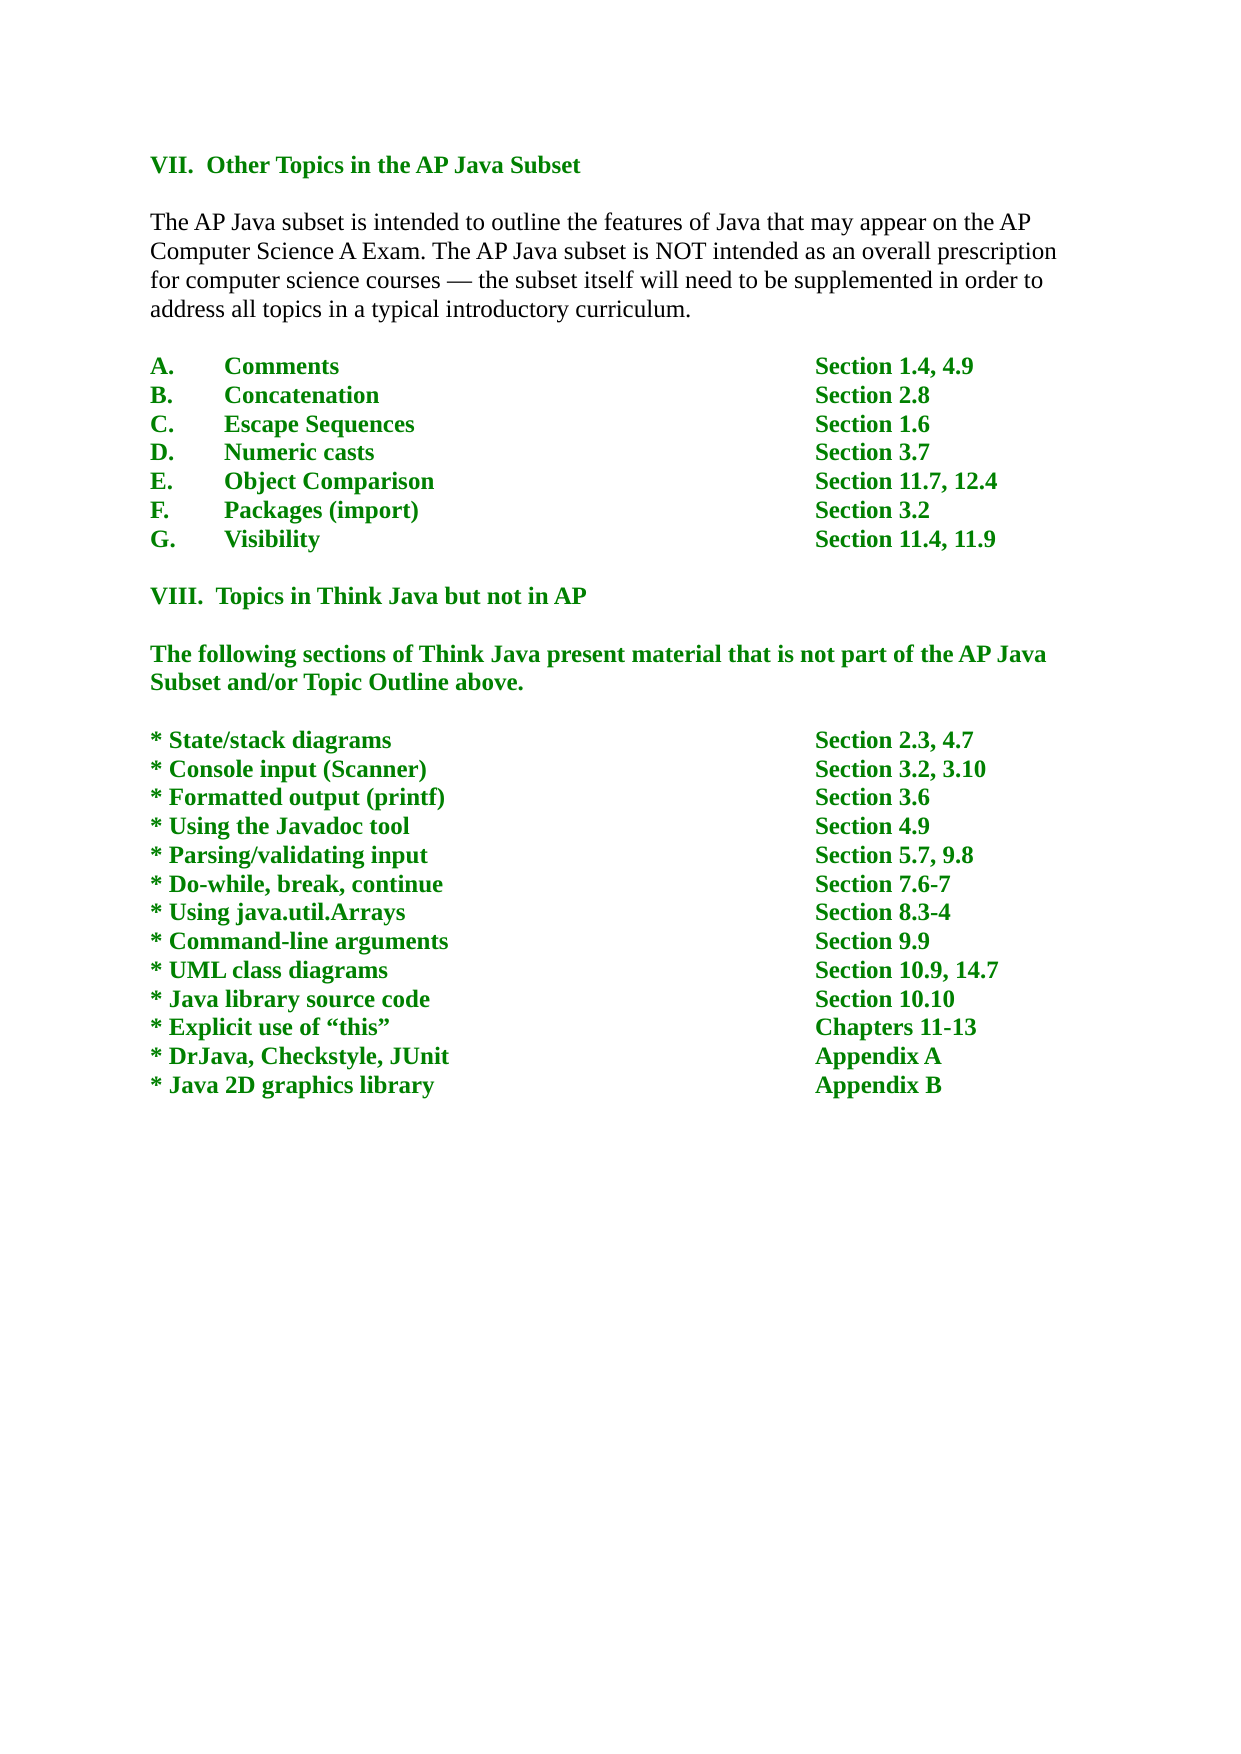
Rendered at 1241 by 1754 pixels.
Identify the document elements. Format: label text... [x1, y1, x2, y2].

text The AP Java subset is intended to outline the features of Java that may appear on the AP Computer Science A Exam. The AP Java subset is NOT intended as an overall prescription for computer science courses — the subset itself will need to be supplemented in order to address all topics in a typical introductory curriculum. [150, 207, 1091, 322]
text * Explicit use of “this” Chapters 11-13 [150, 1012, 1091, 1041]
text The following sections of Think Java present material that is not part of the AP Java Subset and/or Topic Outline above. [150, 639, 1091, 696]
text VII. Other Topics in the AP Java Subset [150, 150, 1091, 179]
text * Using the Javadoc tool Section 4.9 [150, 811, 1091, 840]
text D. Numeric casts Section 3.7 [150, 437, 1091, 466]
text * Console input (Scanner) Section 3.2, 3.10 [150, 754, 1091, 782]
text * Do-while, break, continue Section 7.6-7 [150, 869, 1091, 897]
text F. Packages (import) Section 3.2 [150, 495, 1091, 524]
text A. Comments Section 1.4, 4.9 [150, 351, 1091, 380]
text * State/stack diagrams Section 2.3, 4.7 [150, 725, 1091, 754]
text C. Escape Sequences Section 1.6 [150, 409, 1091, 437]
text * DrJava, Checkstyle, JUnit Appendix A [150, 1041, 1091, 1070]
text * Using java.util.Arrays Section 8.3-4 [150, 897, 1091, 926]
text VIII. Topics in Think Java but not in AP [150, 581, 1091, 610]
text * UML class diagrams Section 10.9, 14.7 [150, 955, 1091, 984]
text * Command-line arguments Section 9.9 [150, 926, 1091, 955]
text * Java 2D graphics library Appendix B [150, 1070, 1091, 1099]
text * Parsing/validating input Section 5.7, 9.8 [150, 840, 1091, 869]
text * Formatted output (printf) Section 3.6 [150, 782, 1091, 811]
text * Java library source code Section 10.10 [150, 984, 1091, 1012]
text B. Concatenation Section 2.8 [150, 380, 1091, 409]
text E. Object Comparison Section 11.7, 12.4 [150, 466, 1091, 495]
text G. Visibility Section 11.4, 11.9 [150, 524, 1091, 552]
